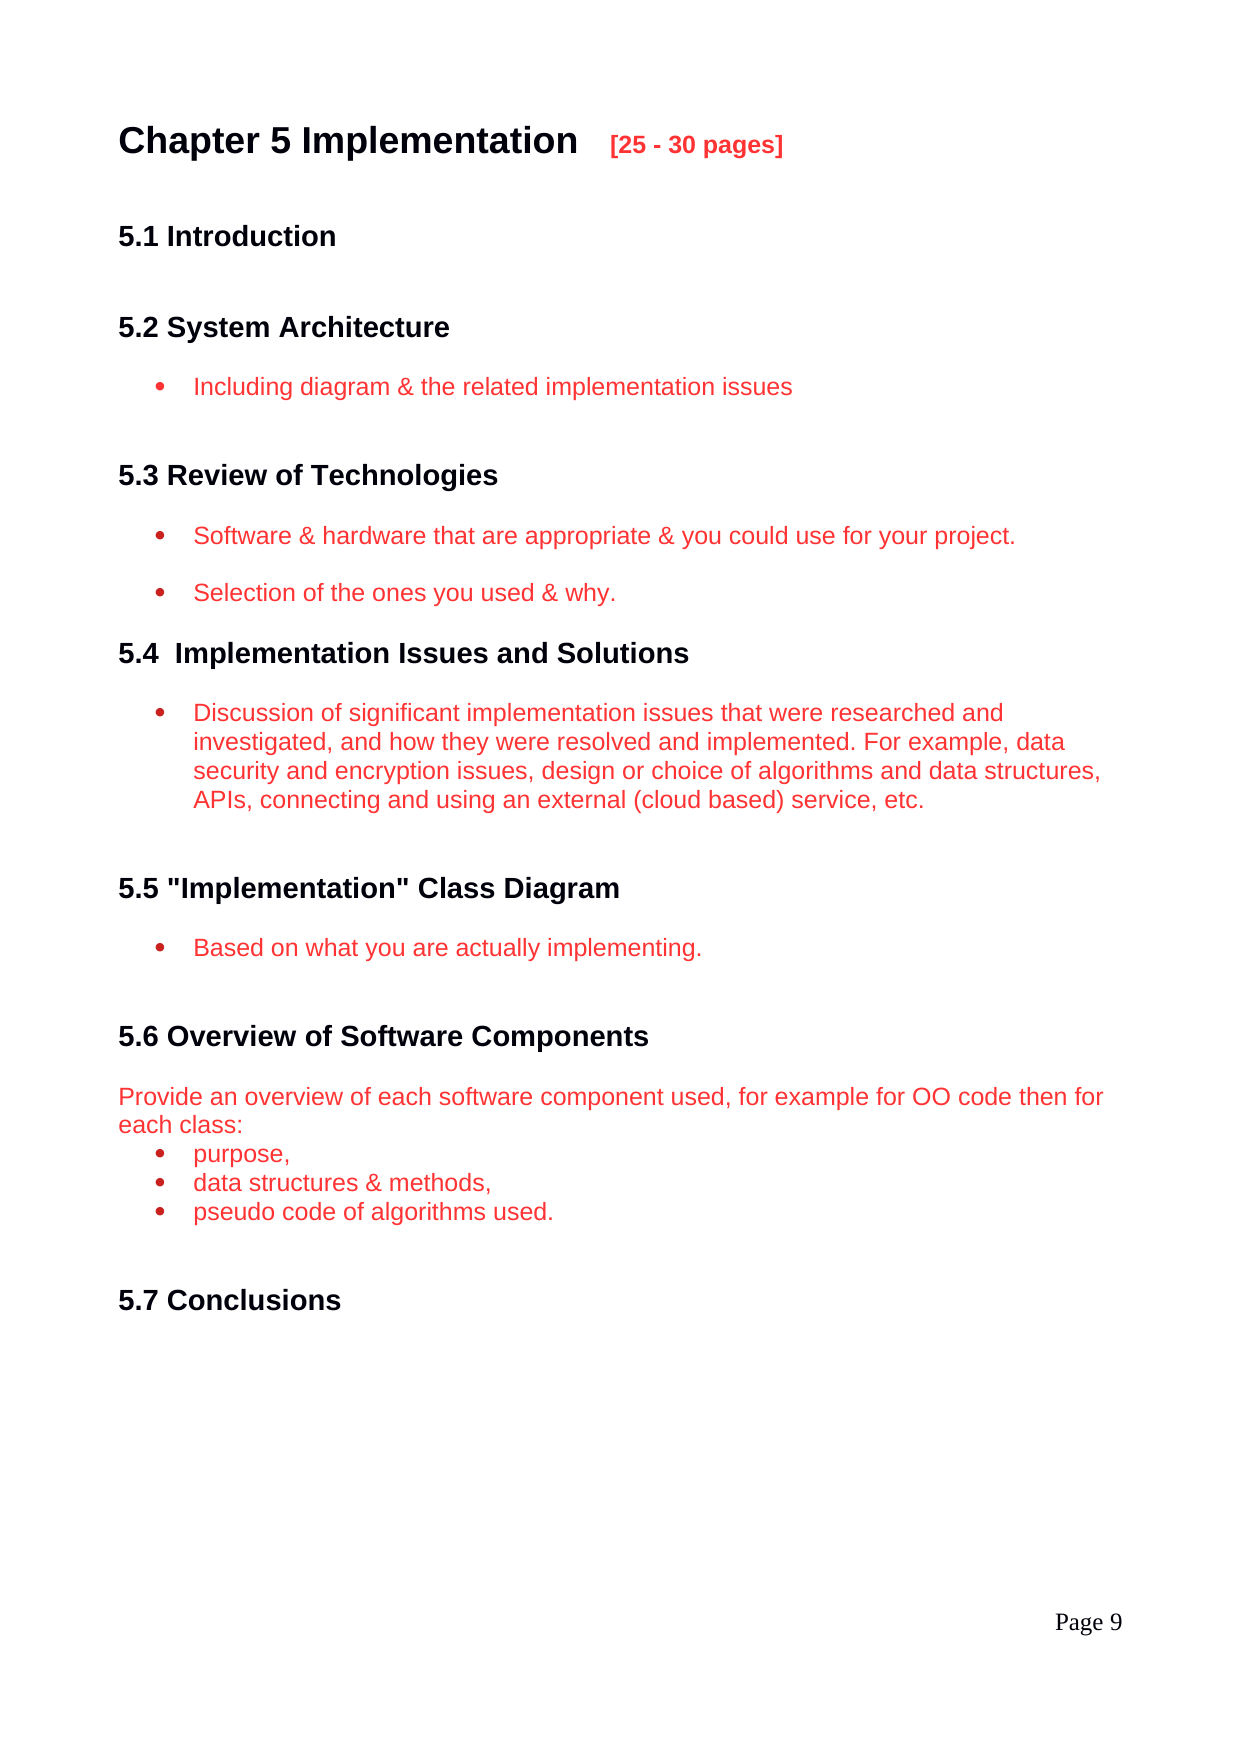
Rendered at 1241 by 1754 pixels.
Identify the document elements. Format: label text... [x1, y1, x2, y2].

list Selection of the ones you used & why. [156, 578, 1122, 607]
text 5.4 Implementation Issues and Solutions [118, 636, 1122, 669]
text Provide an overview of each software component used, for example for OO code then for each class: [118, 1082, 1122, 1139]
list Based on what you are actually implementing. [156, 933, 1122, 962]
list Software & hardware that are appropriate & you could use for your project. [156, 521, 1122, 549]
text 5.3 Review of Technologies [118, 458, 1122, 492]
list Including diagram & the related implementation issues [156, 372, 1122, 401]
text 5.5 "Implementation" Class Diagram [118, 871, 1122, 904]
list pseudo code of algorithms used. [156, 1197, 1122, 1226]
text 5.7 Conclusions [118, 1283, 1122, 1317]
list purpose, [156, 1139, 1122, 1168]
text Chapter 5 Implementation [25 - 30 pages] [118, 118, 1122, 161]
list data structures & methods, [156, 1168, 1122, 1197]
text 5.6 Overview of Software Components [118, 1019, 1122, 1053]
text 5.1 Introduction [118, 219, 1122, 252]
list Discussion of significant implementation issues that were researched and investigated, and how they were resolved and implemented. For example, data security and encryption issues, design or choice of algorithms and data structures, APIs, connecting and using an external (cloud based) service, etc. [156, 698, 1122, 813]
text 5.2 System Architecture [118, 310, 1122, 343]
